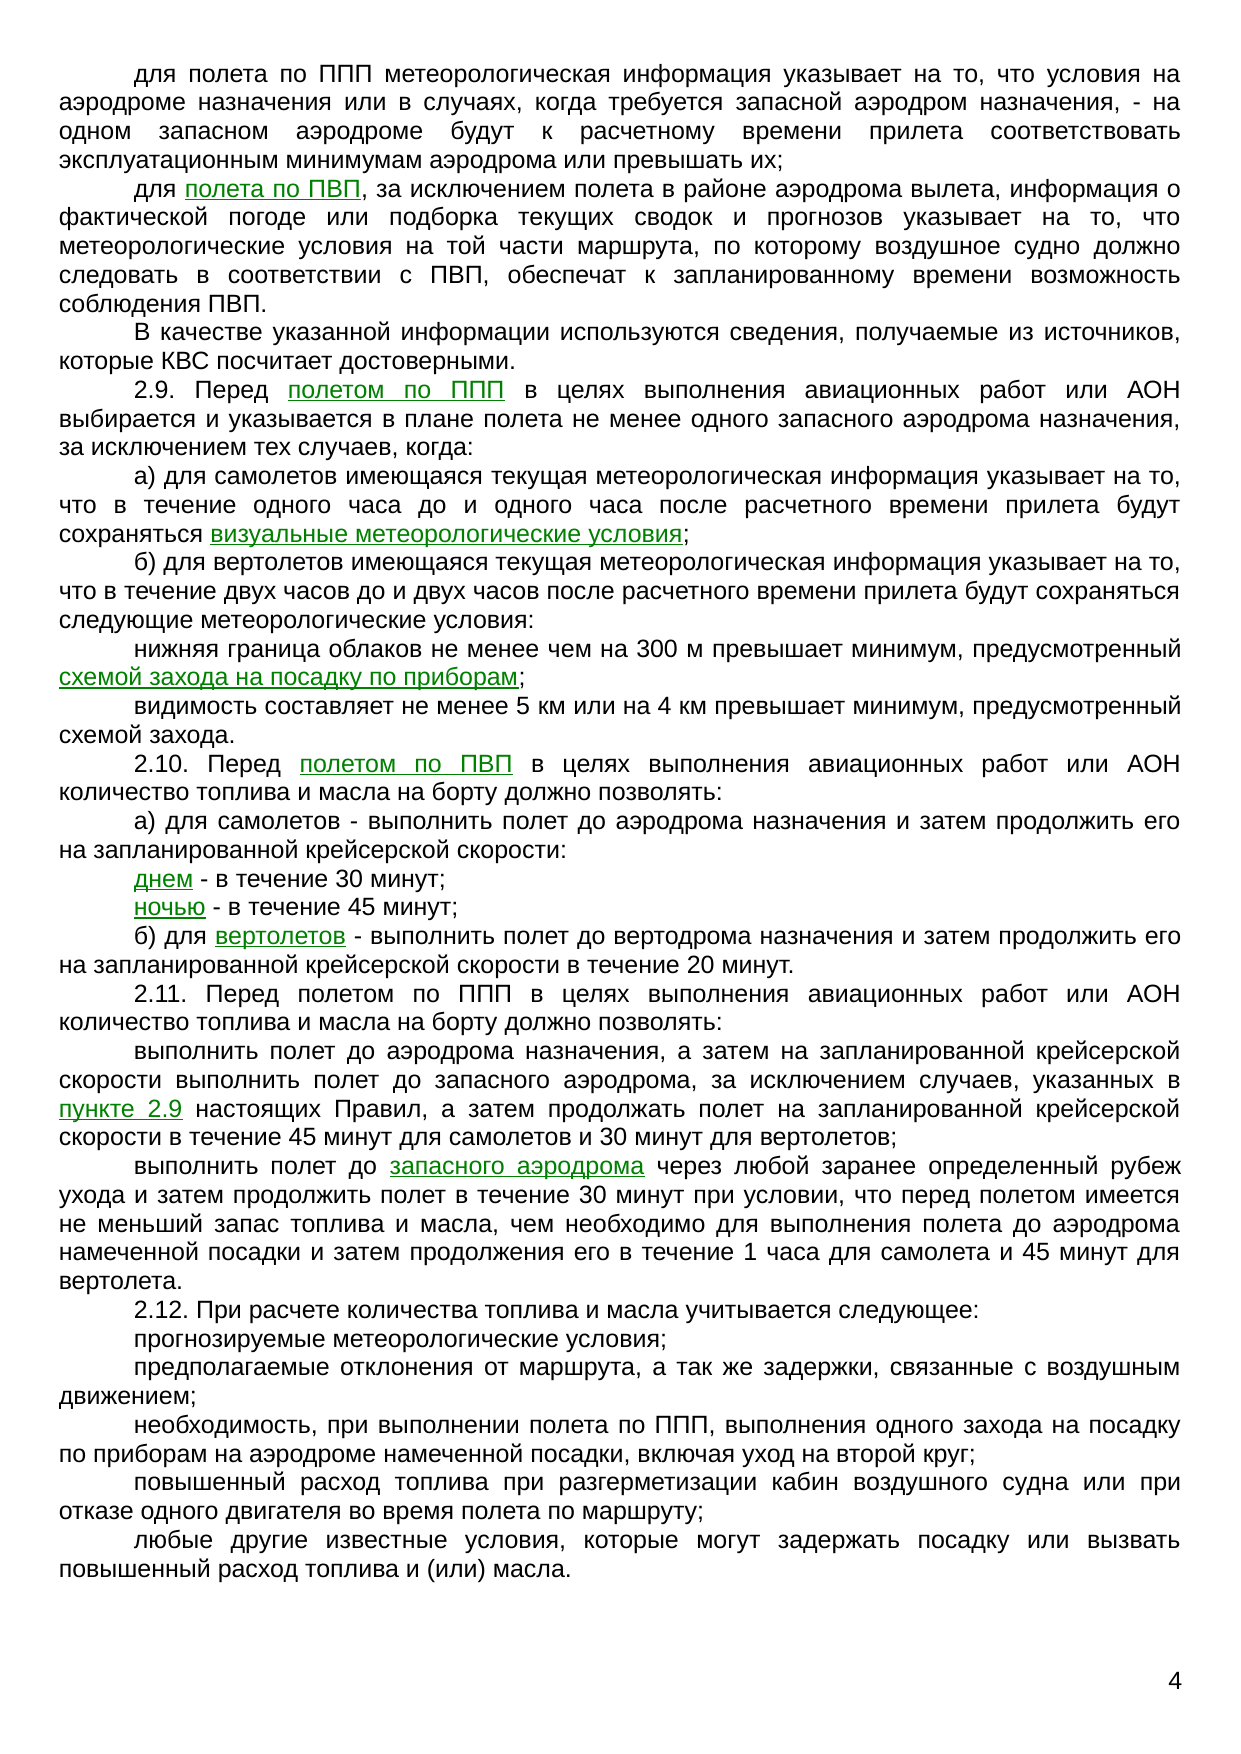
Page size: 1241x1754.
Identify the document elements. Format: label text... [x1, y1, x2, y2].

text повышенный расход топлива при разгерметизации кабин воздушного судна или при отказе одного двигателя во время полета по маршруту; [58, 1467, 1182, 1525]
text нижняя граница облаков не менее чем на 300 м превышает минимум, предусмотренный схемой захода на посадку по приборам; [58, 633, 1182, 691]
text предполагаемые отклонения от маршрута, а так же задержки, связанные с воздушным движением; [58, 1352, 1182, 1410]
text выполнить полет до запасного аэродрома через любой заранее определенный рубеж ухода и затем продолжить полет в течение 30 минут при условии, что перед полетом имеется не меньший запас топлива и масла, чем необходимо для выполнения полета до аэродрома намеченной посадки и затем продолжения его в течение 1 часа для самолета и 45 минут для вертолета. [58, 1151, 1182, 1295]
text б) для вертолетов имеющаяся текущая метеорологическая информация указывает на то, что в течение двух часов до и двух часов после расчетного времени прилета будут сохраняться следующие метеорологические условия: [58, 547, 1182, 633]
text для полета по ПВП, за исключением полета в районе аэродрома вылета, информация о фактической погоде или подборка текущих сводок и прогнозов указывает на то, что метеорологические условия на той части маршрута, по которому воздушное судно должно следовать в соответствии с ПВП, обеспечат к запланированному времени возможность соблюдения ПВП. [58, 173, 1182, 317]
text выполнить полет до аэродрома назначения, а затем на запланированной крейсерской скорости выполнить полет до запасного аэродрома, за исключением случаев, указанных в пункте 2.9 настоящих Правил, а затем продолжать полет на запланированной крейсерской скорости в течение 45 минут для самолетов и 30 минут для вертолетов; [58, 1036, 1182, 1151]
text видимость составляет не менее 5 км или на 4 км превышает минимум, предусмотренный схемой захода. [58, 691, 1182, 748]
text 2.12. При расчете количества топлива и масла учитывается следующее: [58, 1295, 1182, 1323]
text для полета по ППП метеорологическая информация указывает на то, что условия на аэродроме назначения или в случаях, когда требуется запасной аэродром назначения, - на одном запасном аэродроме будут к расчетному времени прилета соответствовать эксплуатационным минимумам аэродрома или превышать их; [58, 58, 1182, 173]
text любые другие известные условия, которые могут задержать посадку или вызвать повышенный расход топлива и (или) масла. [58, 1525, 1182, 1582]
text днем - в течение 30 минут; [58, 863, 1182, 892]
text 2.11. Перед полетом по ППП в целях выполнения авиационных работ или АОН количество топлива и масла на борту должно позволять: [58, 978, 1182, 1036]
text 2.10. Перед полетом по ПВП в целях выполнения авиационных работ или АОН количество топлива и масла на борту должно позволять: [58, 748, 1182, 806]
text б) для вертолетов - выполнить полет до вертодрома назначения и затем продолжить его на запланированной крейсерской скорости в течение 20 минут. [58, 921, 1182, 978]
text а) для самолетов - выполнить полет до аэродрома назначения и затем продолжить его на запланированной крейсерской скорости: [58, 806, 1182, 863]
text а) для самолетов имеющаяся текущая метеорологическая информация указывает на то, что в течение одного часа до и одного часа после расчетного времени прилета будут сохраняться визуальные метеорологические условия; [58, 461, 1182, 547]
text прогнозируемые метеорологические условия; [58, 1323, 1182, 1352]
text В качестве указанной информации используются сведения, получаемые из источников, которые КВС посчитает достоверными. [58, 317, 1182, 375]
text необходимость, при выполнении полета по ППП, выполнения одного захода на посадку по приборам на аэродроме намеченной посадки, включая уход на второй круг; [58, 1410, 1182, 1467]
text ночью - в течение 45 минут; [58, 892, 1182, 921]
text 2.9. Перед полетом по ППП в целях выполнения авиационных работ или АОН выбирается и указывается в плане полета не менее одного запасного аэродрома назначения, за исключением тех случаев, когда: [58, 375, 1182, 461]
